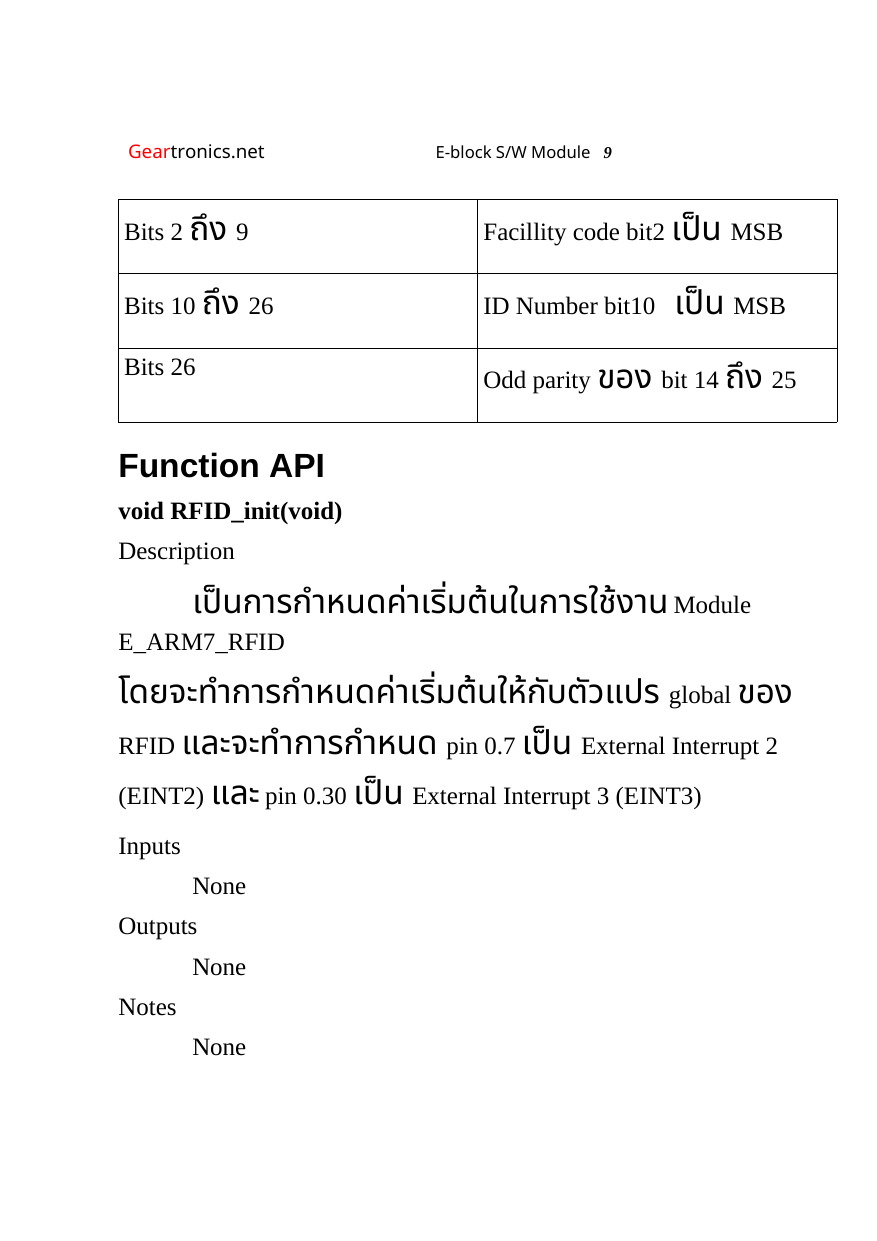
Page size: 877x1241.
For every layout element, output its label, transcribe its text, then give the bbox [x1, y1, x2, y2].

text Inputs [118, 832, 837, 860]
table_cell ID Number bit10 เป็น MSB [478, 274, 837, 348]
text Description [118, 537, 837, 565]
text None [118, 953, 837, 980]
table_cell Bits 26 [119, 349, 477, 422]
text โดยจะทำการกำหนดค่าเริ่มต้นให้กับตัวแปร global ของ RFID และจะทำการกำหนด pin 0.7 เป็น External Interrupt 2 (EINT2) และpin 0.30 เป็น External Interrupt 3 (EINT3) [118, 668, 837, 819]
table_cell Odd parity ของ bit 14 ถึง 25 [478, 349, 837, 422]
table_cell Bits 2 ถึง 9 [119, 200, 477, 273]
table_cell Bits 10 ถึง 26 [119, 274, 477, 348]
text Notes [118, 993, 837, 1021]
subtitle Function API [118, 447, 837, 485]
text void RFID_init(void) [118, 497, 837, 525]
text Outputs [118, 912, 837, 940]
text None [118, 872, 837, 900]
text None [118, 1033, 837, 1061]
table_cell Facillity code bit2 เป็น MSB [478, 200, 837, 273]
text เป็นการกำหนดค่าเริ่มต้นในการใช้งานModule E_ARM7_RFID [118, 578, 837, 656]
